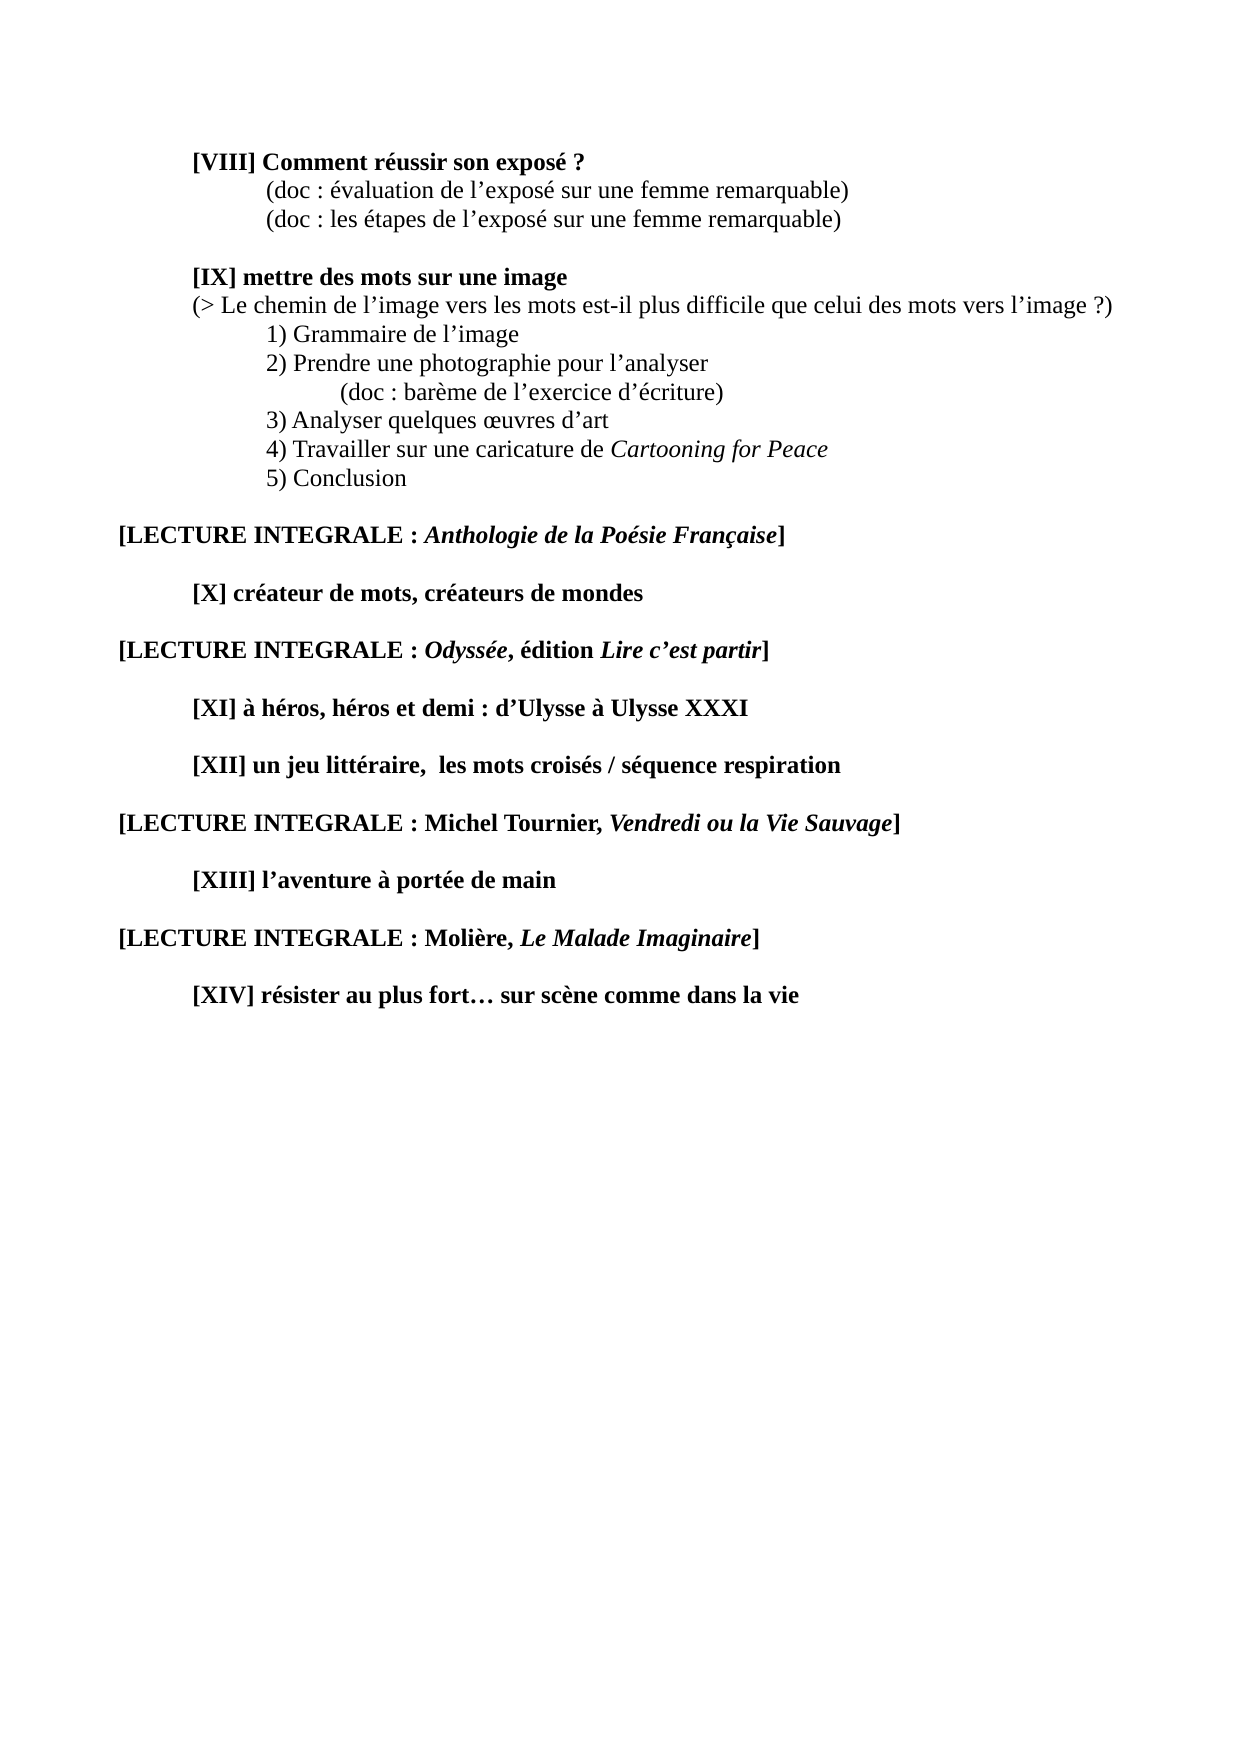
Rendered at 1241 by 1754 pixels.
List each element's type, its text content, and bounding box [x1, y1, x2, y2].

text 5) Conclusion [118, 463, 1122, 492]
text [XI] à héros, héros et demi : d’Ulysse à Ulysse XXXI [118, 693, 1122, 722]
text 4) Travailler sur une caricature de Cartooning for Peace [118, 434, 1122, 463]
text [LECTURE INTEGRALE : Odyssée, édition Lire c’est partir] [118, 636, 1122, 664]
text (> Le chemin de l’image vers les mots est-il plus difficile que celui des mots vers l’image ?) [118, 291, 1122, 319]
text [LECTURE INTEGRALE : Anthologie de la Poésie Française] [118, 521, 1122, 549]
text [XII] un jeu littéraire, les mots croisés / séquence respiration [118, 751, 1122, 779]
text [VIII] Comment réussir son exposé ? [118, 147, 1122, 176]
text [XIV] résister au plus fort… sur scène comme dans la vie [118, 981, 1122, 1009]
text 2) Prendre une photographie pour l’analyser [118, 348, 1122, 377]
text (doc : barème de l’exercice d’écriture) [118, 377, 1122, 406]
text (doc : évaluation de l’exposé sur une femme remarquable) [118, 176, 1122, 204]
text (doc : les étapes de l’exposé sur une femme remarquable) [118, 204, 1122, 233]
text [IX] mettre des mots sur une image [118, 262, 1122, 291]
text 1) Grammaire de l’image [118, 319, 1122, 348]
text [XIII] l’aventure à portée de main [118, 866, 1122, 894]
text [LECTURE INTEGRALE : Molière, Le Malade Imaginaire] [118, 923, 1122, 952]
text [LECTURE INTEGRALE : Michel Tournier, Vendredi ou la Vie Sauvage] [118, 808, 1122, 837]
text 3) Analyser quelques œuvres d’art [118, 406, 1122, 434]
text [X] créateur de mots, créateurs de mondes [118, 578, 1122, 607]
